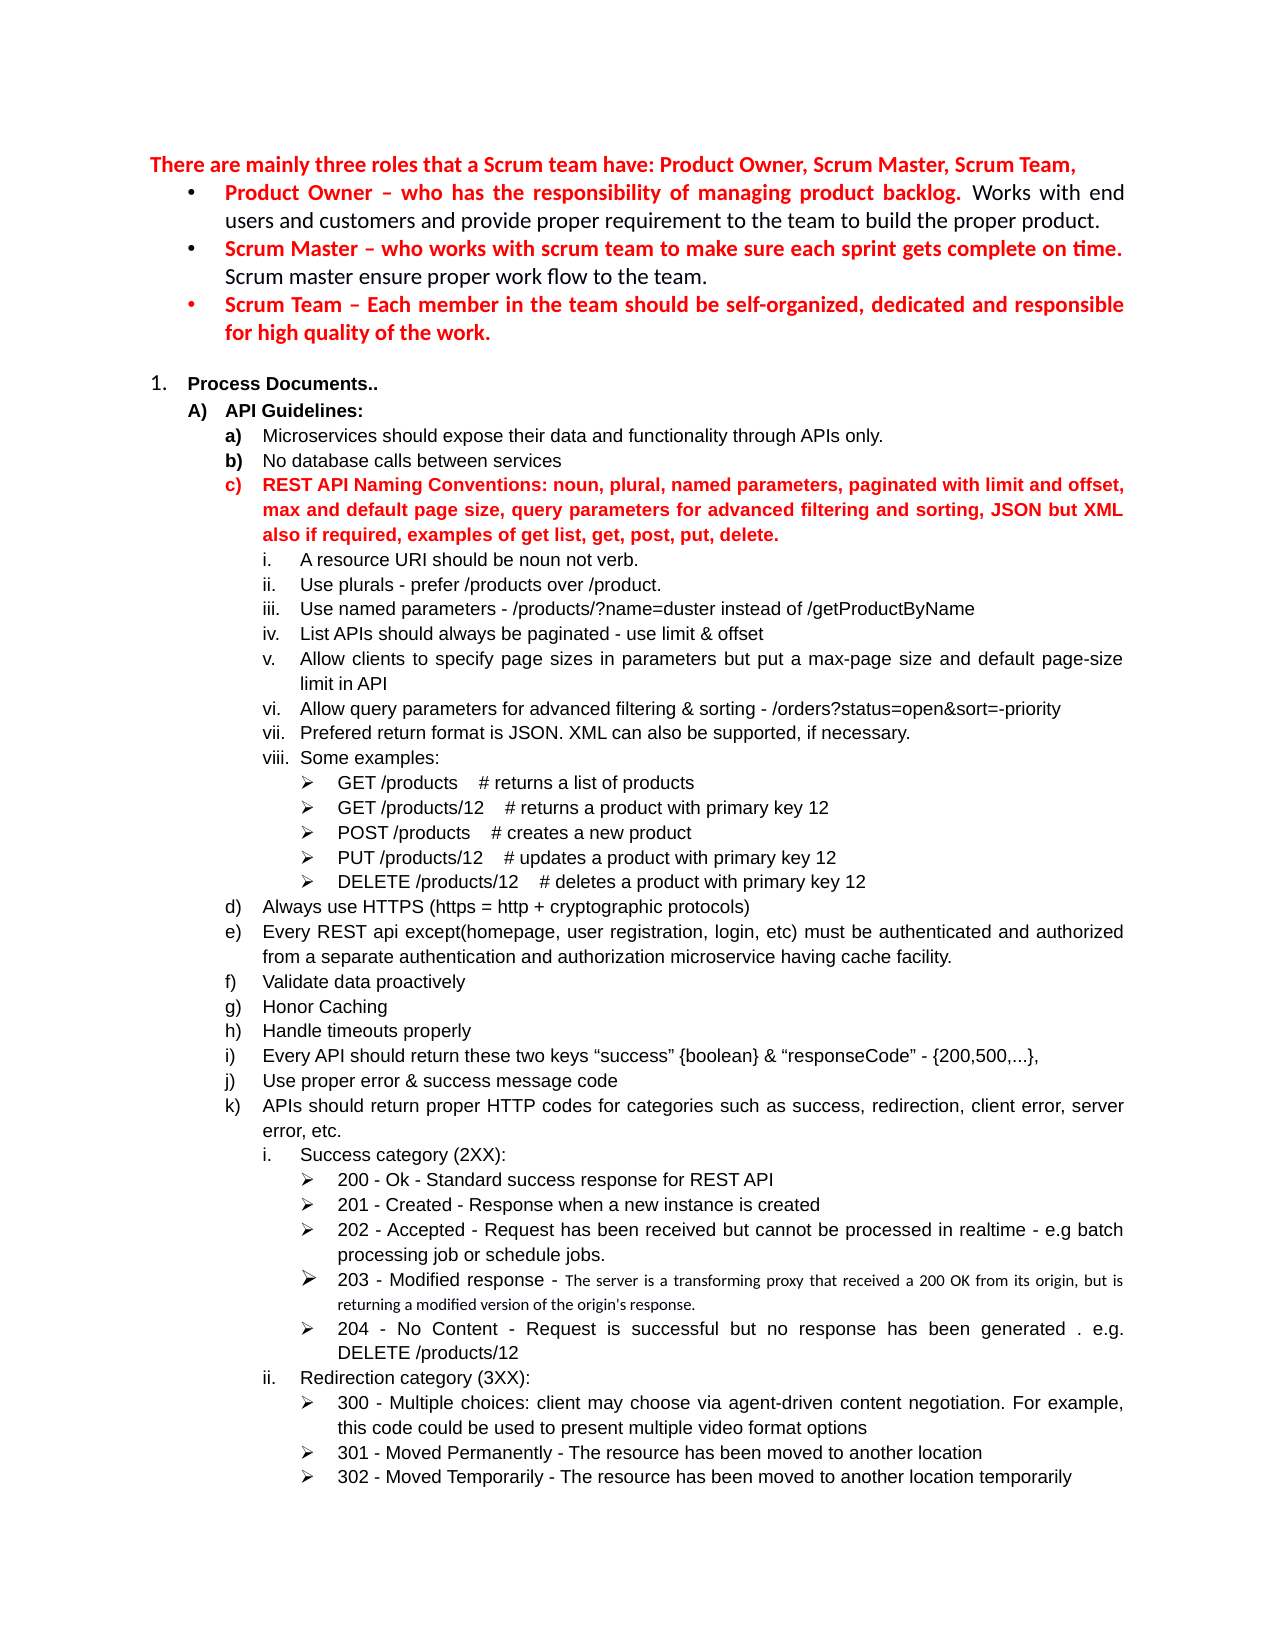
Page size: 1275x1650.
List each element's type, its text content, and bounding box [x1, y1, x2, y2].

list APIs should return proper HTTP codes for categories such as success, redirection, client error, server error, etc. [225, 1094, 1125, 1141]
list Process Documents.. [150, 368, 1125, 396]
list GET /products # returns a list of products [300, 772, 1125, 793]
list Honor Caching [225, 995, 1125, 1017]
list Scrum Team – Each member in the team should be self-organized, dedicated and responsible for high quality of the work. [187, 290, 1125, 346]
list Prefered return format is JSON. XML can also be supported, if necessary. [262, 722, 1125, 744]
list Allow clients to specify page sizes in parameters but put a max-page size and default page-size limit in API [262, 648, 1125, 694]
list POST /products # creates a new product [300, 822, 1125, 843]
list Validate data proactively [225, 971, 1125, 992]
list No database calls between services [225, 449, 1125, 471]
list DELETE /products/12 # deletes a product with primary key 12 [300, 871, 1125, 893]
list Use proper error & success message code [225, 1070, 1125, 1091]
list Allow query parameters for advanced filtering & sorting - /orders?status=open&sort=-priority [262, 697, 1125, 719]
list Microservices should expose their data and functionality through APIs only. [225, 425, 1125, 446]
list Every API should return these two keys “success” {boolean} & “responseCode” - {200,500,...}, [225, 1045, 1125, 1067]
list 204 - No Content - Request is successful but no response has been generated . e.g. DELETE /products/12 [300, 1317, 1125, 1364]
list 201 - Created - Response when a new instance is created [300, 1194, 1125, 1216]
list Scrum Master – who works with scrum team to make sure each sprint gets complete on time. Scrum master ensure proper work flow to the team. [187, 234, 1125, 290]
list Use plurals - prefer /products over /product. [262, 573, 1125, 595]
list Every REST api except(homepage, user registration, login, etc) must be authenticated and authorized from a separate authentication and authorization microservice having cache facility. [225, 921, 1125, 967]
list Redirection category (3XX): [262, 1367, 1125, 1388]
list A resource URI should be noun not verb. [262, 549, 1125, 570]
list 203 - Modified response - The server is a transforming proxy that received a 200 OK from its origin, but is returning a modified version of the origin's response. [300, 1268, 1125, 1314]
list PUT /products/12 # updates a product with primary key 12 [300, 846, 1125, 868]
list Use named parameters - /products/?name=duster instead of /getProductByName [262, 598, 1125, 620]
list 302 - Moved Temporarily - The resource has been moved to another location temporarily [300, 1466, 1125, 1488]
list REST API Naming Conventions: noun, plural, named parameters, paginated with limit and offset, max and default page size, query parameters for advanced filtering and sorting, JSON but XML also if required, examples of get list, get, post, put, delete. [225, 474, 1125, 545]
list 301 - Moved Permanently - The resource has been moved to another location [300, 1441, 1125, 1463]
list Some examples: [262, 747, 1125, 768]
list Always use HTTPS (https = http + cryptographic protocols) [225, 896, 1125, 918]
list Success category (2XX): [262, 1144, 1125, 1166]
list GET /products/12 # returns a product with primary key 12 [300, 797, 1125, 818]
list 300 - Multiple choices: client may choose via agent-driven content negotiation. For example, this code could be used to present multiple video format options [300, 1392, 1125, 1438]
list 200 - Ok - Standard success response for REST API [300, 1169, 1125, 1191]
list List APIs should always be paginated - use limit & offset [262, 623, 1125, 644]
text There are mainly three roles that a Scrum team have: Product Owner, Scrum Master, Scrum Team, [150, 150, 1125, 178]
list Product Owner – who has the responsibility of managing product backlog. Works with end users and customers and provide proper requirement to the team to build the proper product. [187, 178, 1125, 234]
list Handle timeouts properly [225, 1020, 1125, 1042]
list API Guidelines: [187, 400, 1125, 421]
list 202 - Accepted - Request has been received but cannot be processed in realtime - e.g batch processing job or schedule jobs. [300, 1219, 1125, 1265]
